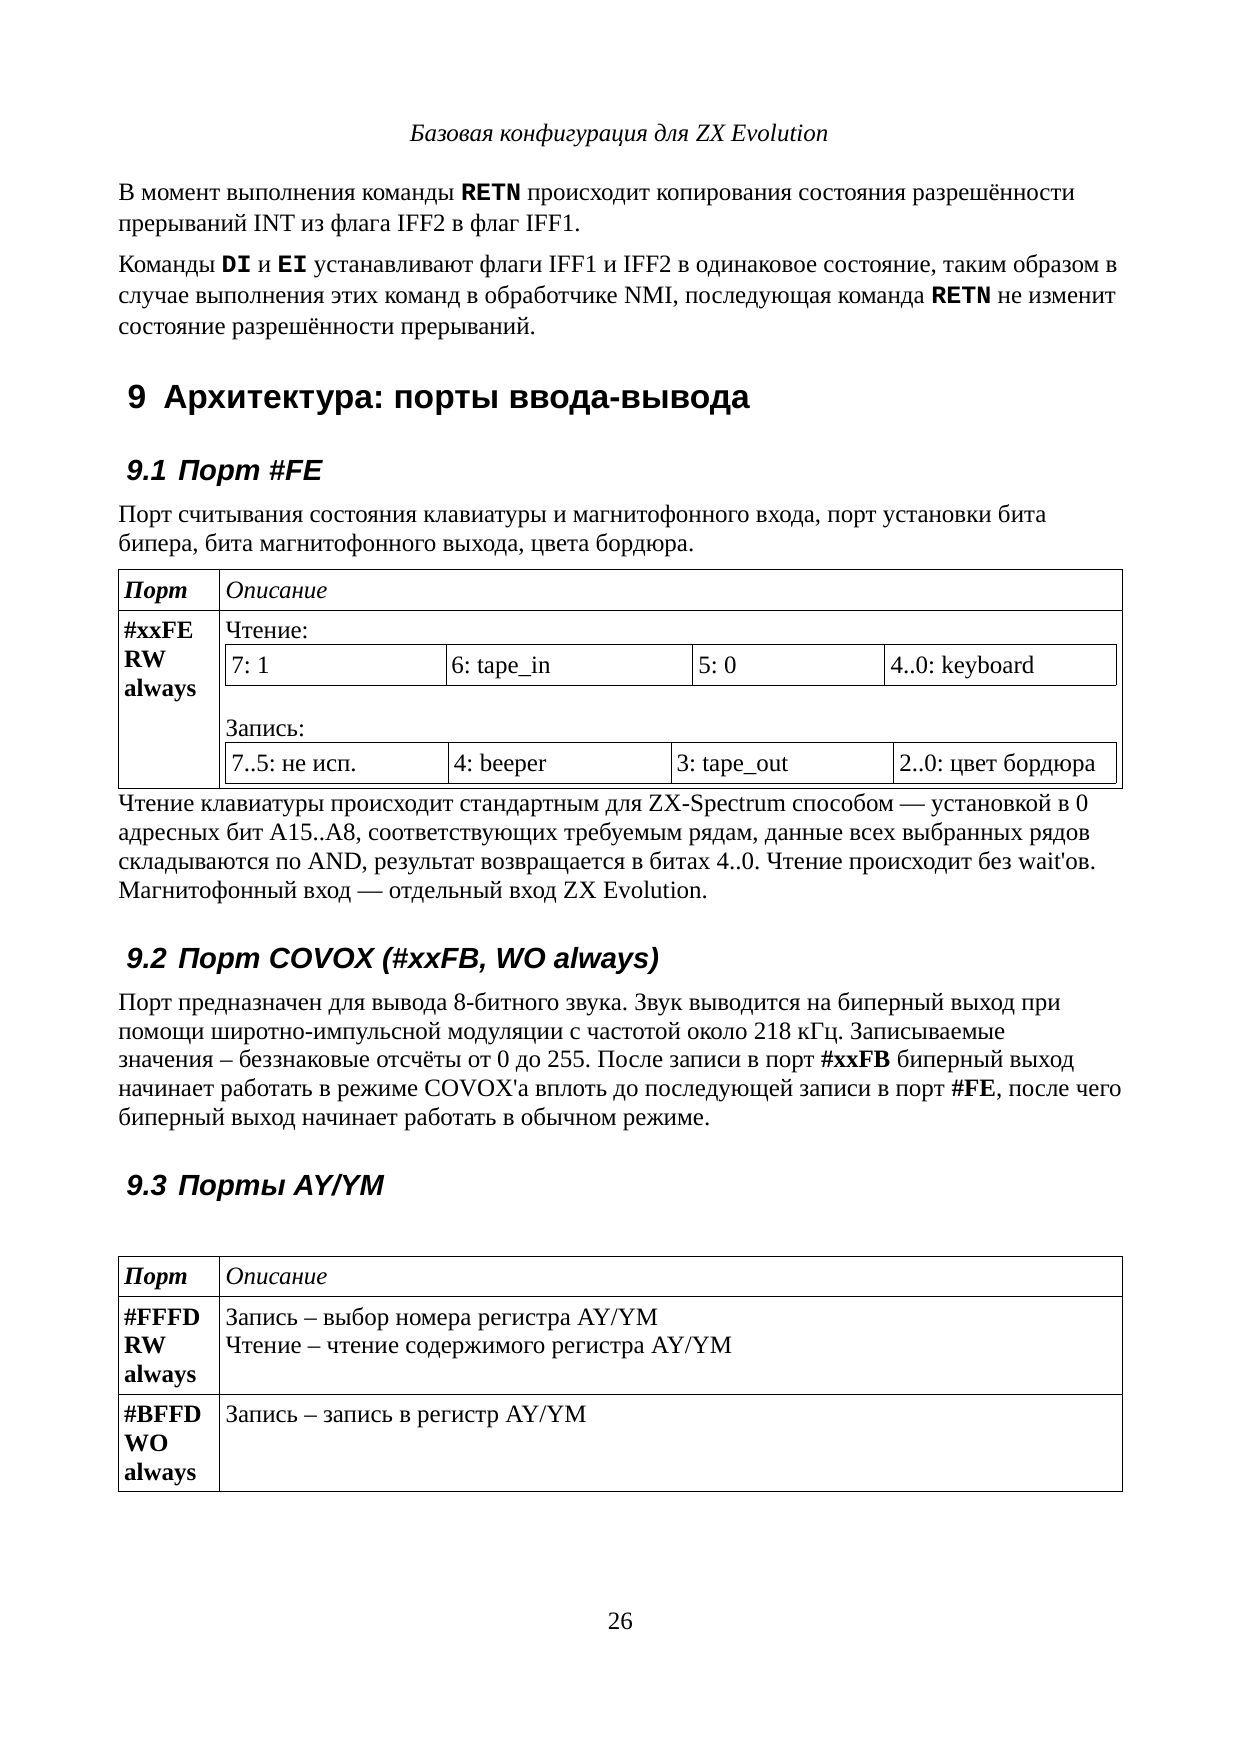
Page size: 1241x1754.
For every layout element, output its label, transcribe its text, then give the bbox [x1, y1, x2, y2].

table_cell Чтение: Запись: [220, 611, 1122, 788]
table_header Описание [220, 1257, 1122, 1296]
text В момент выполнения команды RETN происходит копирования состояния разрешённости прерываний INT из флага IFF2 в флаг IFF1. [118, 177, 1122, 237]
text Команды DI и EI устанавливают флаги IFF1 и IFF2 в одинаковое состояние, таким образом в случае выполнения этих команд в обработчике NMI, последующая команда RETN не изменит состояние разрешённости прерываний. [118, 249, 1122, 339]
subtitle Порты AY/YM [118, 1168, 1122, 1202]
table_header 4..0: keyboard [885, 645, 1116, 684]
table_header 6: tape_in [447, 645, 692, 684]
table_header Порт [119, 1257, 219, 1296]
table_header 5: 0 [693, 645, 884, 684]
table_header 2..0: цвет бордюра [894, 743, 1116, 782]
subtitle Порт #FE [118, 453, 1122, 487]
table_cell #BFFD WO always [119, 1395, 219, 1491]
table_header 7..5: не исп. [226, 743, 448, 782]
table_cell Запись – выбор номера регистра AY/YM Чтение – чтение содержимого регистра AY/YM [220, 1297, 1122, 1394]
text Чтение клавиатуры происходит стандартным для ZX-Spectrum способом — установкой в 0 адресных бит A15..A8, соответствующих требуемым рядам, данные всех выбранных рядов складываются по AND, результат возвращается в битах 4..0. Чтение происходит без wait'ов. Магнитофонный вход — отдельный вход ZX Evolution. [118, 789, 1122, 903]
table_cell #xxFE RW always [119, 611, 219, 788]
table_cell #FFFD RW always [119, 1297, 219, 1394]
table_header 3: tape_out [672, 743, 893, 782]
subtitle Архитектура: порты ввода-вывода [118, 377, 1122, 416]
table_header Описание [220, 570, 1122, 609]
text Порт считывания состояния клавиатуры и магнитофонного входа, порт установки бита бипера, бита магнитофонного выхода, цвета бордюра. [118, 499, 1122, 557]
table_header 7: 1 [226, 645, 446, 684]
table_header Порт [119, 570, 219, 609]
text Порт предназначен для вывода 8-битного звука. Звук выводится на биперный выход при помощи широтно-импульсной модуляции с частотой около 218 кГц. Записываемые значения – беззнаковые отсчёты от 0 до 255. После записи в порт #xxFB биперный выход начинает работать в режиме COVOX'а вплоть до последующей записи в порт #FE, после чего биперный выход начинает работать в обычном режиме. [118, 987, 1122, 1131]
subtitle Порт COVOX (#xxFB, WO always) [118, 941, 1122, 974]
table_header 4: beeper [449, 743, 671, 782]
table_cell Запись – запись в регистр AY/YM [220, 1395, 1122, 1491]
